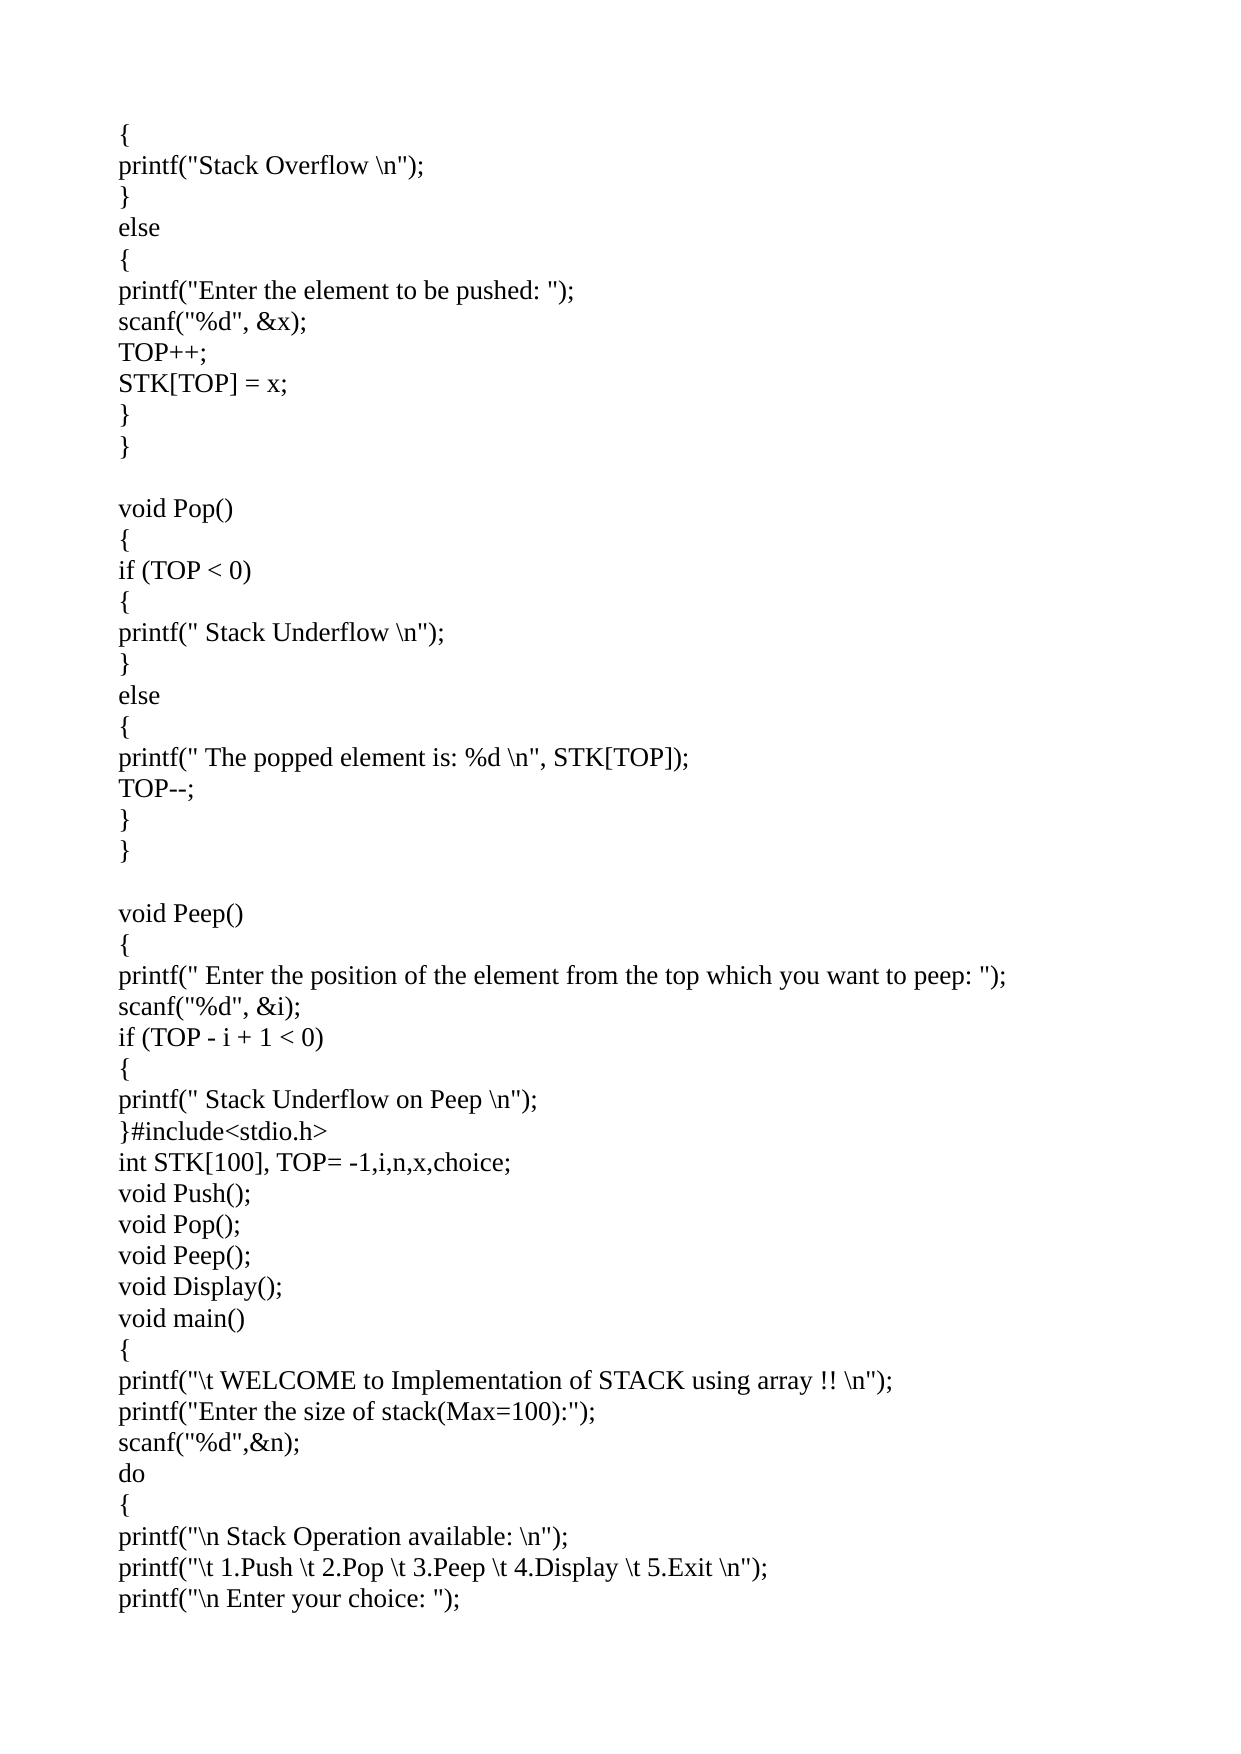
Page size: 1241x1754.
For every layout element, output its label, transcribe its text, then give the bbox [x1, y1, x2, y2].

text int STK[100], TOP= -1,i,n,x,choice; [118, 1146, 1122, 1177]
text { [118, 243, 1122, 274]
text { [118, 710, 1122, 741]
text else [118, 679, 1122, 710]
text printf("\n Stack Operation available: \n"); [118, 1520, 1122, 1551]
text void Peep(); [118, 1239, 1122, 1271]
text printf("Enter the size of stack(Max=100):"); [118, 1395, 1122, 1426]
text void Push(); [118, 1177, 1122, 1208]
text void Pop(); [118, 1208, 1122, 1239]
text printf(" Stack Underflow on Peep \n"); [118, 1084, 1122, 1115]
text void Peep() [118, 897, 1122, 928]
text scanf("%d",&n); [118, 1426, 1122, 1457]
text if (TOP - i + 1 < 0) [118, 1021, 1122, 1052]
text } [118, 180, 1122, 212]
text STK[TOP] = x; [118, 367, 1122, 398]
text void Display(); [118, 1271, 1122, 1302]
text printf("\t WELCOME to Implementation of STACK using array !! \n"); [118, 1364, 1122, 1395]
text { [118, 523, 1122, 554]
text } [118, 429, 1122, 461]
text TOP--; [118, 772, 1122, 803]
text } [118, 834, 1122, 866]
text printf("Enter the element to be pushed: "); [118, 274, 1122, 305]
text { [118, 118, 1122, 149]
text } [118, 648, 1122, 679]
text do [118, 1457, 1122, 1488]
text { [118, 1488, 1122, 1520]
text void main() [118, 1302, 1122, 1333]
text if (TOP < 0) [118, 554, 1122, 585]
text printf("\t 1.Push \t 2.Pop \t 3.Peep \t 4.Display \t 5.Exit \n"); [118, 1551, 1122, 1582]
text printf("Stack Overflow \n"); [118, 149, 1122, 180]
text } [118, 398, 1122, 429]
text printf("\n Enter your choice: "); [118, 1582, 1122, 1613]
text printf(" The popped element is: %d \n", STK[TOP]); [118, 741, 1122, 772]
text { [118, 928, 1122, 959]
text { [118, 1052, 1122, 1084]
text else [118, 212, 1122, 243]
text void Pop() [118, 492, 1122, 523]
text scanf("%d", &i); [118, 990, 1122, 1021]
text }#include<stdio.h> [118, 1115, 1122, 1146]
text scanf("%d", &x); [118, 305, 1122, 336]
text { [118, 585, 1122, 616]
text TOP++; [118, 336, 1122, 367]
text printf(" Stack Underflow \n"); [118, 616, 1122, 648]
text } [118, 803, 1122, 834]
text { [118, 1333, 1122, 1364]
text printf(" Enter the position of the element from the top which you want to peep: "); [118, 959, 1122, 990]
